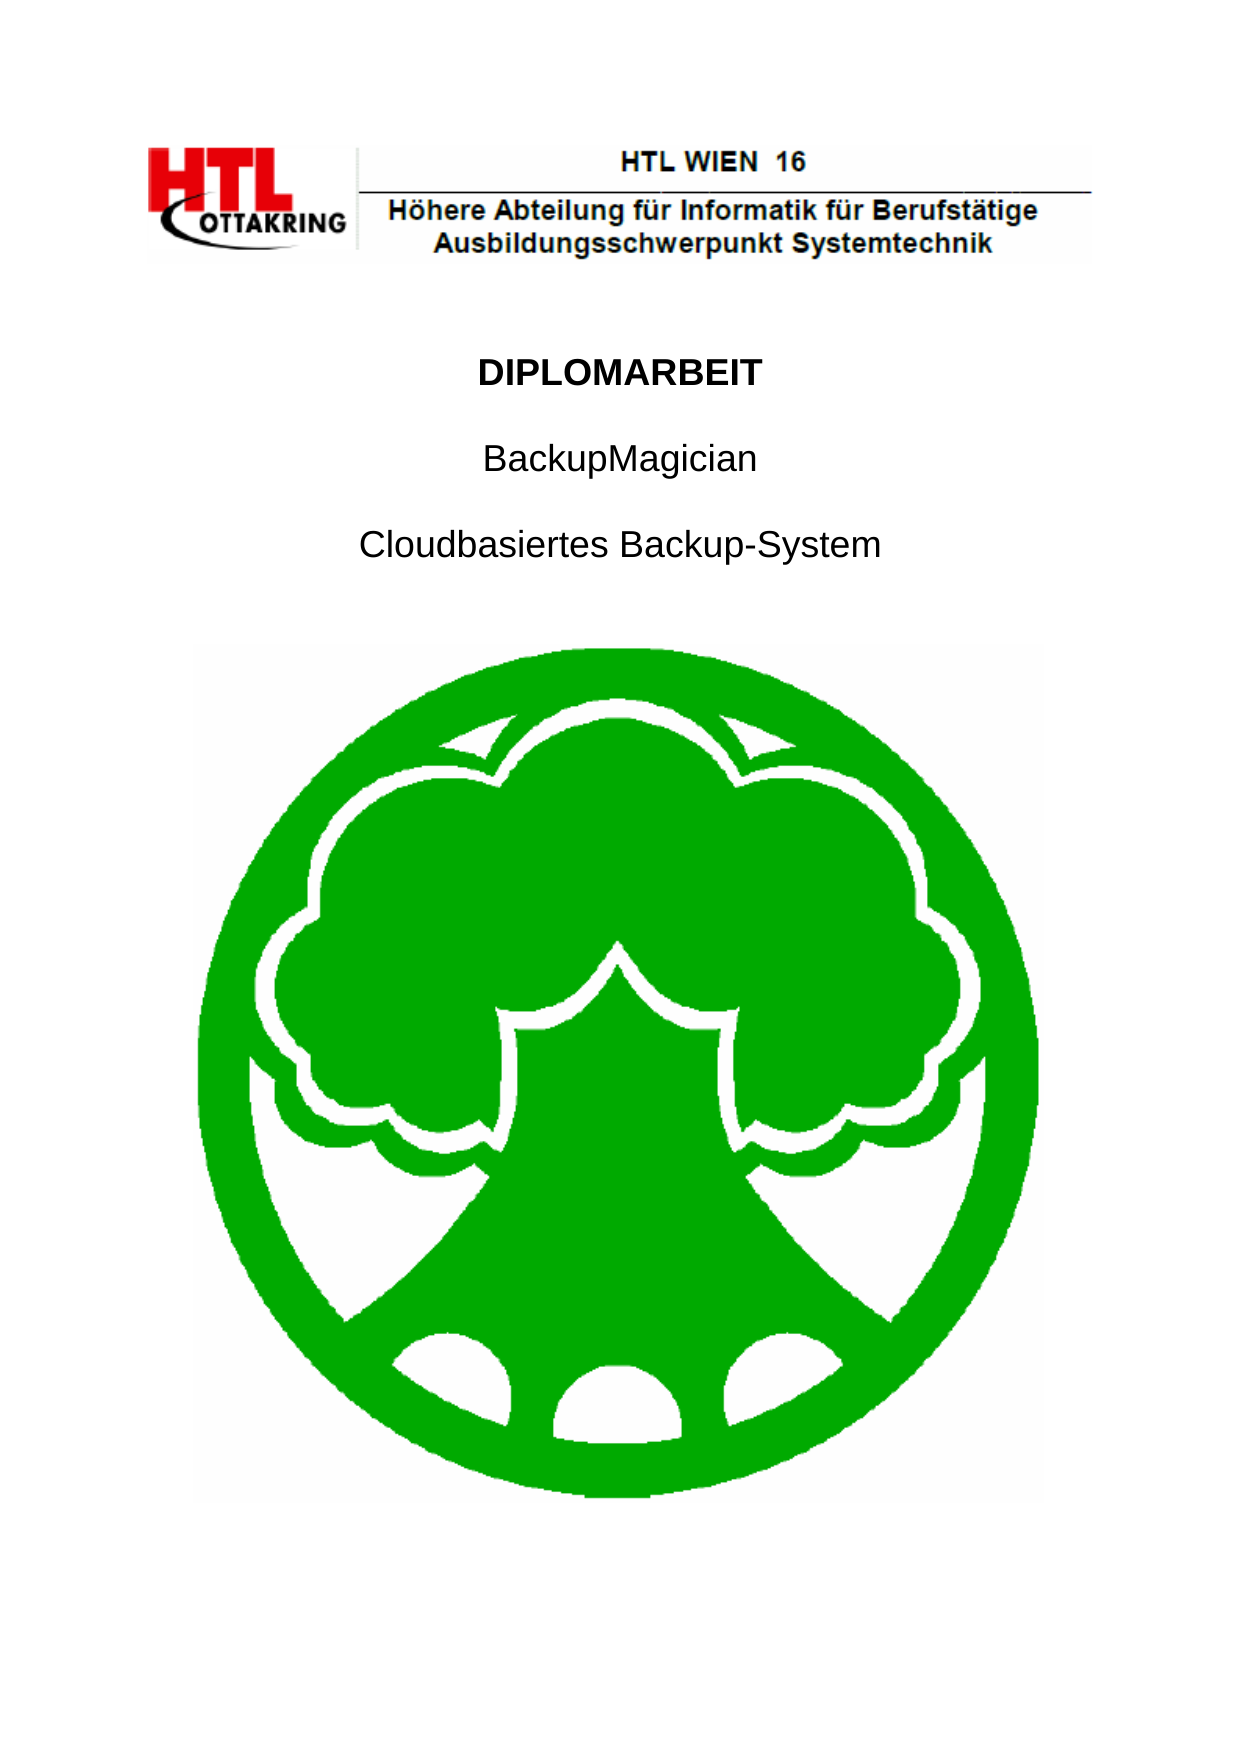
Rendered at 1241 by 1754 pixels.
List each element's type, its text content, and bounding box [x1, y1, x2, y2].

text DIPLOMARBEIT [118, 350, 1122, 393]
picture [192, 644, 1045, 1503]
text Cloudbasiertes Backup-System [118, 522, 1122, 566]
picture [147, 145, 1093, 264]
text BackupMagician [118, 436, 1122, 479]
